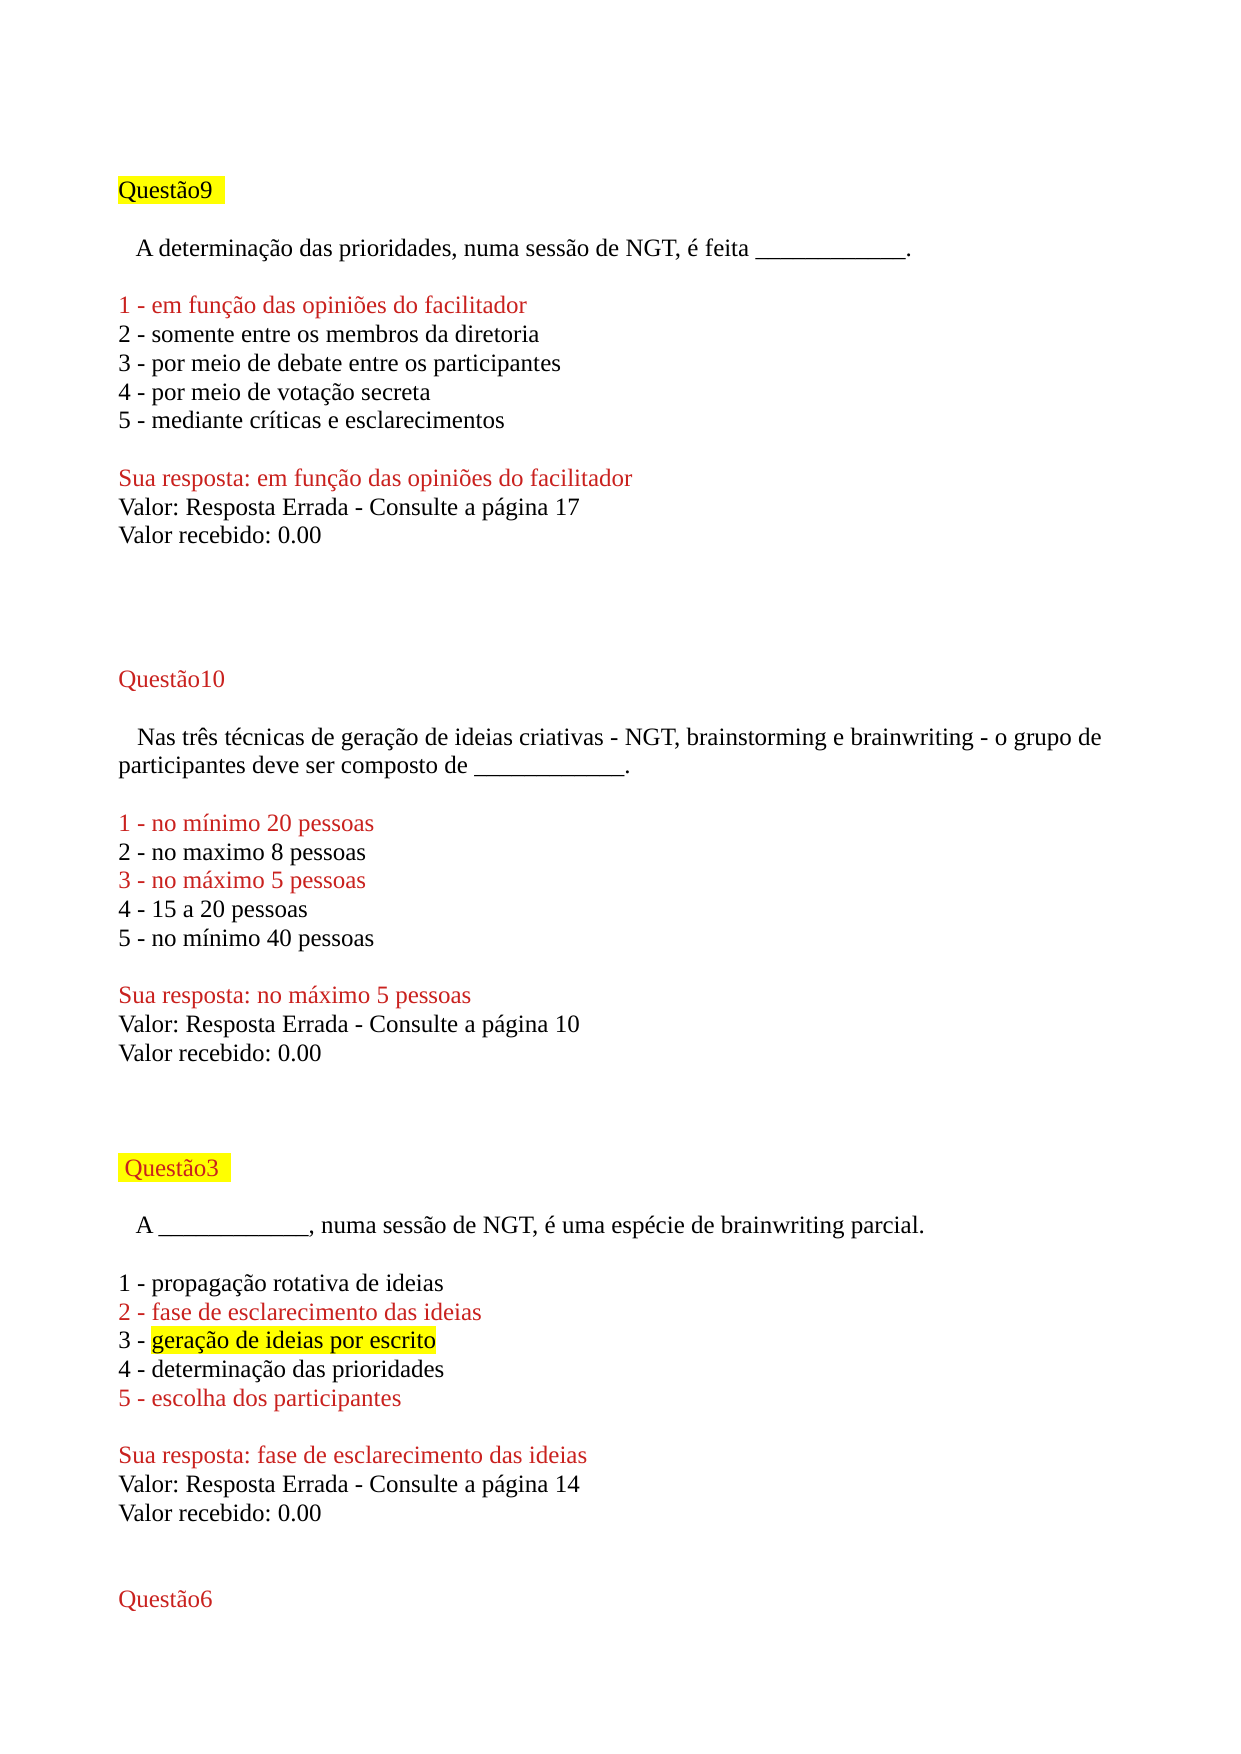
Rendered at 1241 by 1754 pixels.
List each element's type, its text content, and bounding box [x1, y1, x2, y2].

text 1 - em função das opiniões do facilitador [118, 291, 1122, 319]
text Questão10 [118, 664, 1122, 693]
text 3 - no máximo 5 pessoas [118, 866, 1122, 894]
text 1 - propagação rotativa de ideias [118, 1268, 1122, 1297]
text Valor: Resposta Errada - Consulte a página 14 [118, 1469, 1122, 1498]
text Questão6 [118, 1584, 1122, 1613]
text 2 - somente entre os membros da diretoria [118, 319, 1122, 348]
text 4 - 15 a 20 pessoas [118, 894, 1122, 923]
text Valor recebido: 0.00 [118, 1498, 1122, 1527]
text Sua resposta: no máximo 5 pessoas [118, 981, 1122, 1009]
text 5 - escolha dos participantes [118, 1383, 1122, 1412]
text 1 - no mínimo 20 pessoas [118, 808, 1122, 837]
text A ____________, numa sessão de NGT, é uma espécie de brainwriting parcial. [118, 1211, 1122, 1239]
text 3 - por meio de debate entre os participantes [118, 348, 1122, 377]
text 2 - fase de esclarecimento das ideias [118, 1297, 1122, 1326]
text Sua resposta: fase de esclarecimento das ideias [118, 1441, 1122, 1469]
text 5 - mediante críticas e esclarecimentos [118, 406, 1122, 434]
text Questão9 [118, 176, 1122, 204]
text Sua resposta: em função das opiniões do facilitador [118, 463, 1122, 492]
text 5 - no mínimo 40 pessoas [118, 923, 1122, 952]
text 4 - determinação das prioridades [118, 1354, 1122, 1383]
text Questão3 [118, 1153, 1122, 1182]
text 2 - no maximo 8 pessoas [118, 837, 1122, 866]
text 3 - geração de ideias por escrito [118, 1326, 1122, 1354]
text A determinação das prioridades, numa sessão de NGT, é feita ____________. [118, 233, 1122, 262]
text Valor: Resposta Errada - Consulte a página 17 [118, 492, 1122, 521]
text Valor recebido: 0.00 [118, 521, 1122, 549]
text 4 - por meio de votação secreta [118, 377, 1122, 406]
text Valor: Resposta Errada - Consulte a página 10 [118, 1009, 1122, 1038]
text Nas três técnicas de geração de ideias criativas - NGT, brainstorming e brainwriting - o grupo de participantes deve ser composto de ____________. [118, 722, 1122, 779]
text Valor recebido: 0.00 [118, 1038, 1122, 1067]
